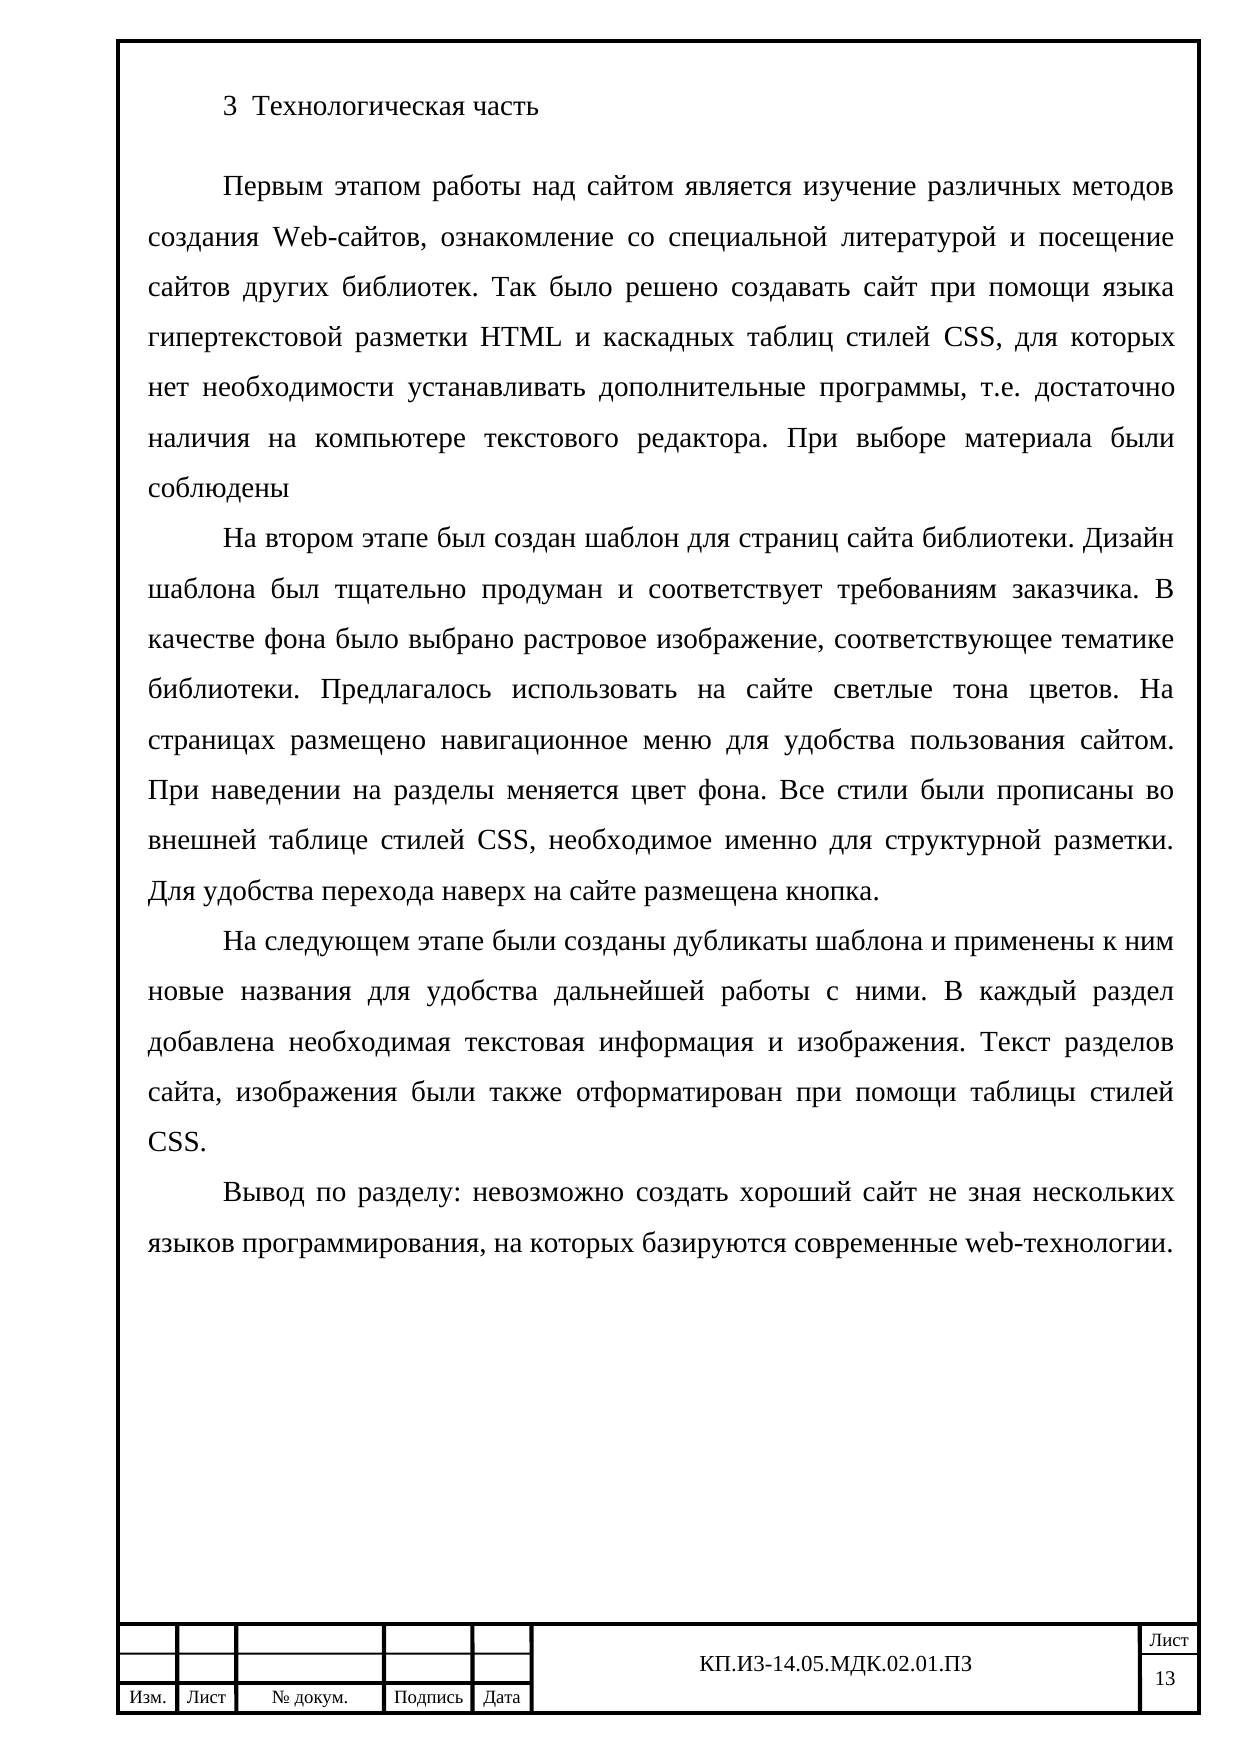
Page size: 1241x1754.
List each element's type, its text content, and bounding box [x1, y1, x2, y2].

text На следующем этапе были созданы дубликаты шаблона и применены к ним новые названия для удобства дальнейшей работы с ними. В каждый раздел добавлена необходимая текстовая информация и изображения. Текст разделов сайта, изображения были также отформатирован при помощи таблицы стилей CSS. [148, 923, 1175, 1158]
text Первым этапом работы над сайтом является изучение различных методов создания Web-сайтов, ознакомление со специальной литературой и посещение сайтов других библиотек. Так было решено создавать сайт при помощи языка гипертекстовой разметки HTML и каскадных таблиц стилей CSS, для которых нет необходимости устанавливать дополнительные программы, т.е. достаточно наличия на компьютере текстового редактора. При выборе материала были соблюдены [148, 168, 1175, 504]
text Вывод по разделу: невозможно создать хороший сайт не зная нескольких языков программирования, на которых базируются современные web-технологии. [148, 1174, 1175, 1258]
subtitle Технологическая часть [148, 88, 1175, 122]
text На втором этапе был создан шаблон для страниц сайта библиотеки. Дизайн шаблона был тщательно продуман и соответствует требованиям заказчика. В качестве фона было выбрано растровое изображение, соответствующее тематике библиотеки. Предлагалось использовать на сайте светлые тона цветов. На страницах размещено навигационное меню для удобства пользования сайтом. При наведении на разделы меняется цвет фона. Все стили были прописаны во внешней таблице стилей CSS, необходимое именно для структурной разметки. Для удобства перехода наверх на сайте размещена кнопка. [148, 521, 1175, 906]
